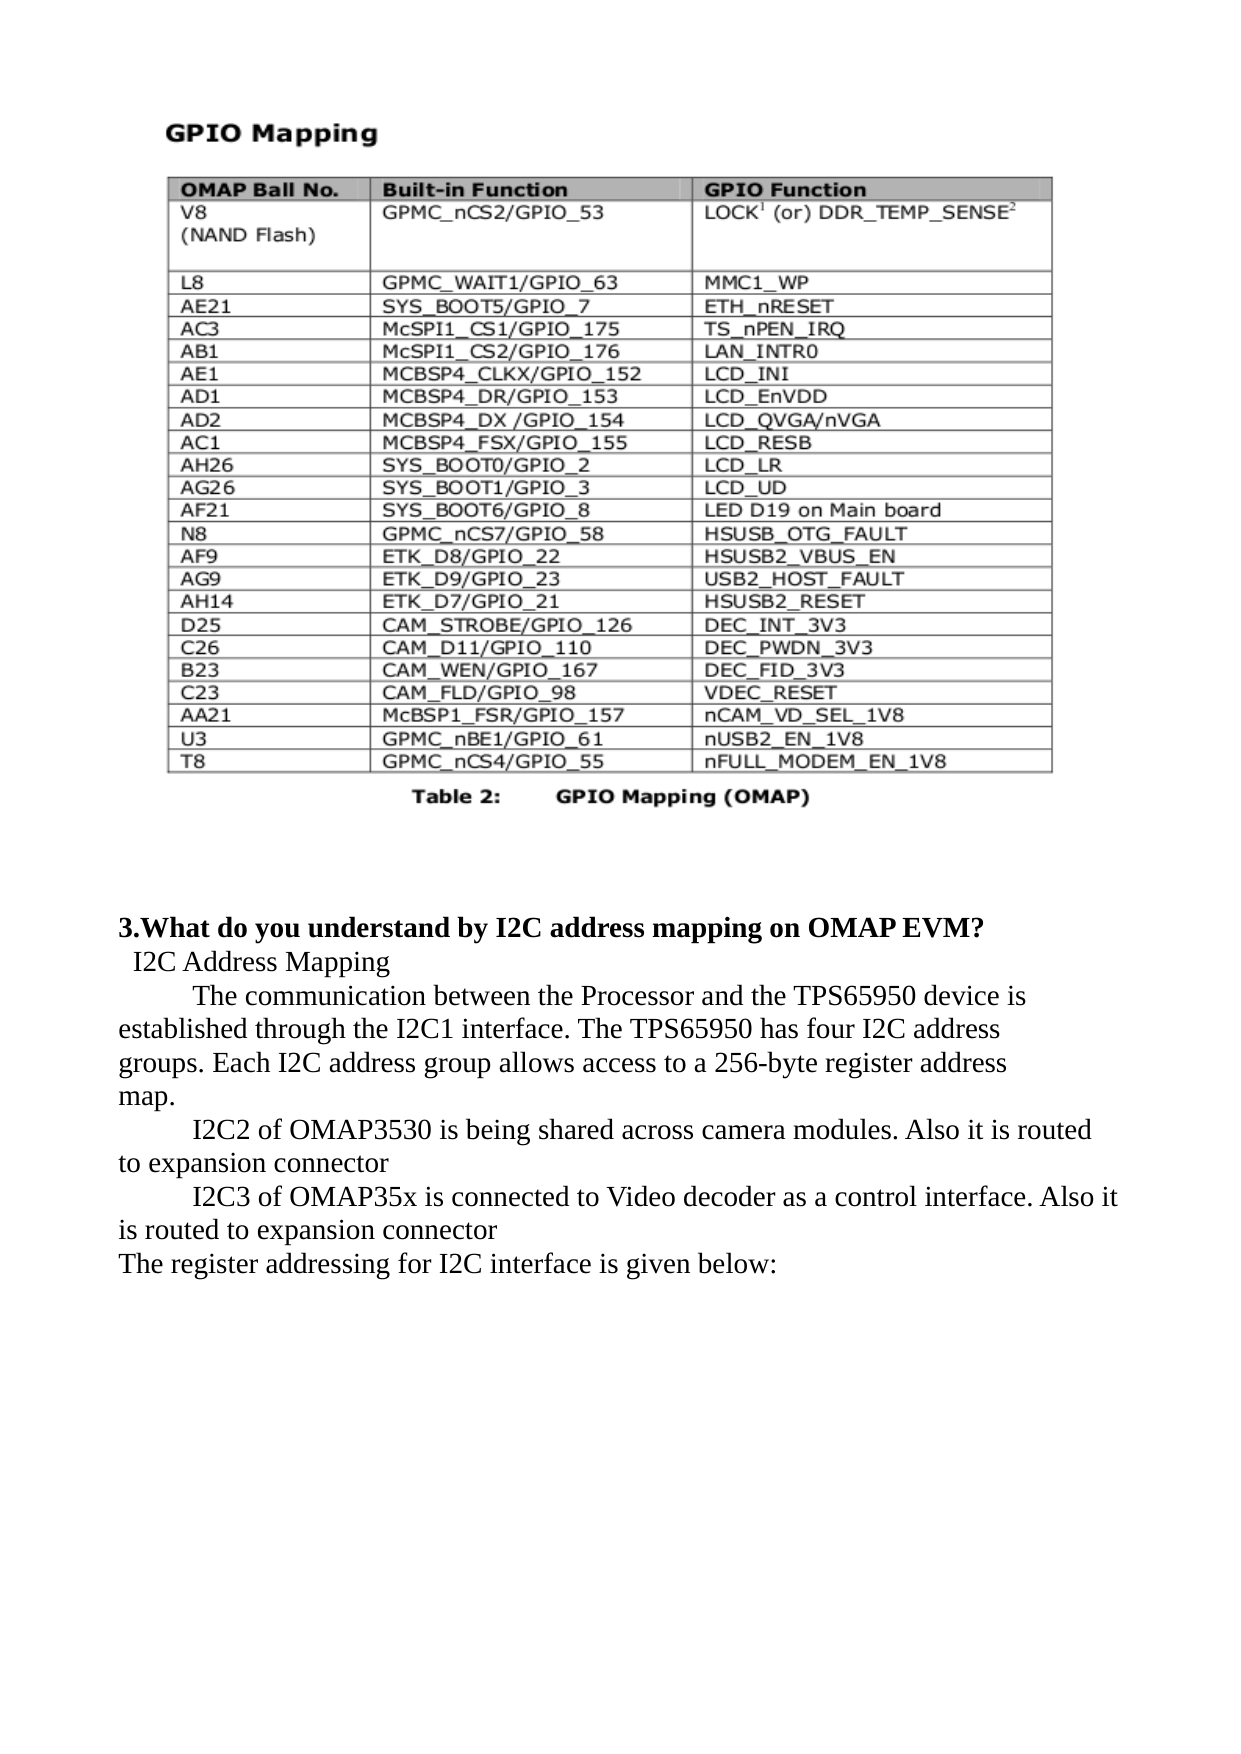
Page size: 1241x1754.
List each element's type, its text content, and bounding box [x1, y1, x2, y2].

picture [165, 118, 1075, 844]
text I2C3 of OMAP35x is connected to Video decoder as a control interface. Also it is routed to expansion connector [118, 1179, 1122, 1246]
text groups. Each I2C address group allows access to a 256-byte register address [118, 1045, 1122, 1078]
text I2C2 of OMAP3530 is being shared across camera modules. Also it is routed to expansion connector [118, 1112, 1122, 1179]
text The register addressing for I2C interface is given below: [118, 1246, 1122, 1279]
text I2C Address Mapping [118, 944, 1122, 978]
text map. [118, 1078, 1122, 1112]
text 3.What do you understand by I2C address mapping on OMAP EVM? [118, 911, 1122, 944]
text established through the I2C1 interface. The TPS65950 has four I2C address [118, 1011, 1122, 1045]
text The communication between the Processor and the TPS65950 device is [118, 978, 1122, 1011]
